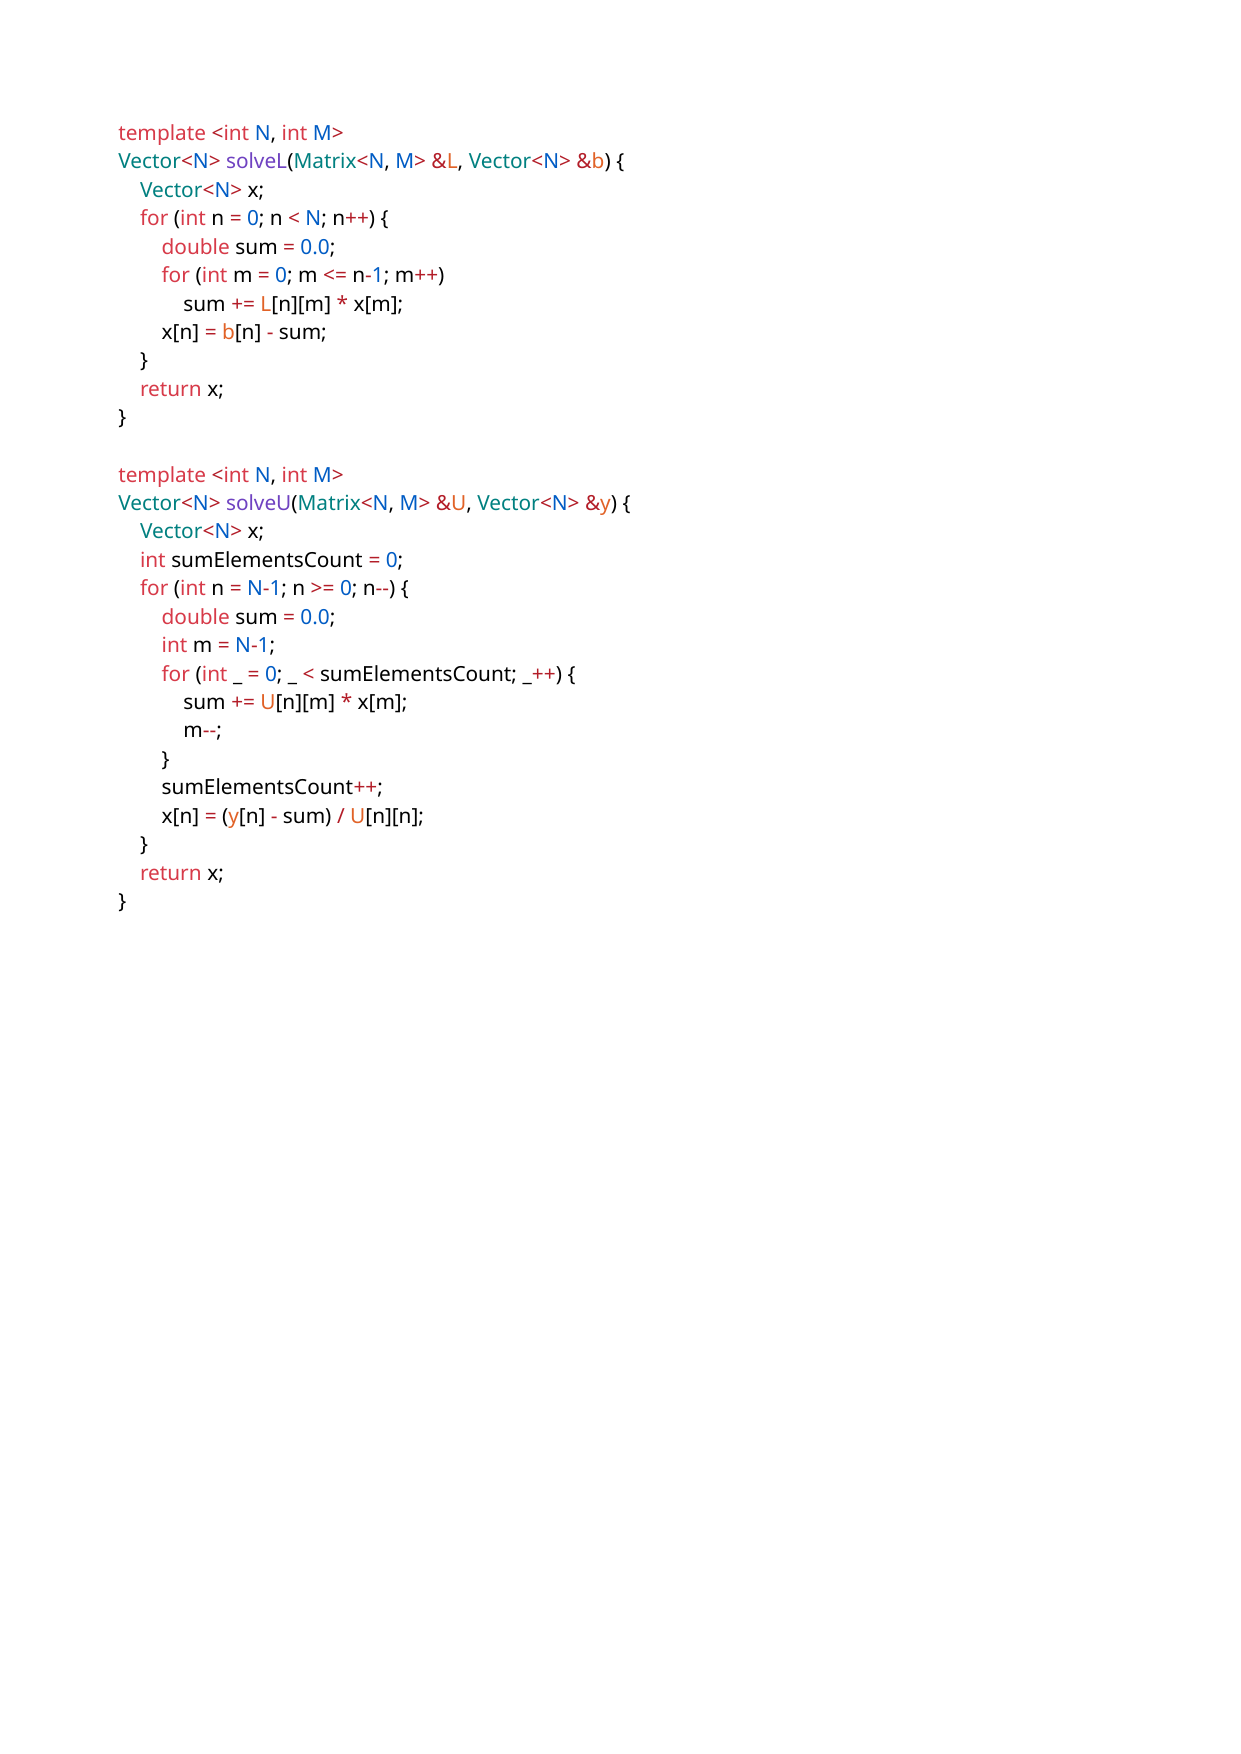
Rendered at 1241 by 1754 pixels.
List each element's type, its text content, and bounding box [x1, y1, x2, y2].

text template <int N, int M> Vector<N> solveL(Matrix<N, M> &L, Vector<N> &b) { Vector<N> x; for (int n = 0; n < N; n++) { double sum = 0.0; for (int m = 0; m <= n-1; m++) sum += L[n][m] * x[m]; x[n] = b[n] - sum; } return x; } template <int N, int M> Vector<N> solveU(Matrix<N, M> &U, Vector<N> &y) { Vector<N> x; int sumElementsCount = 0; for (int n = N-1; n >= 0; n--) { double sum = 0.0; int m = N-1; for (int _ = 0; _ < sumElementsCount; _++) { sum += U[n][m] * x[m]; m--; } sumElementsCount++; x[n] = (y[n] - sum) / U[n][n]; } return x; } [118, 118, 1122, 1030]
